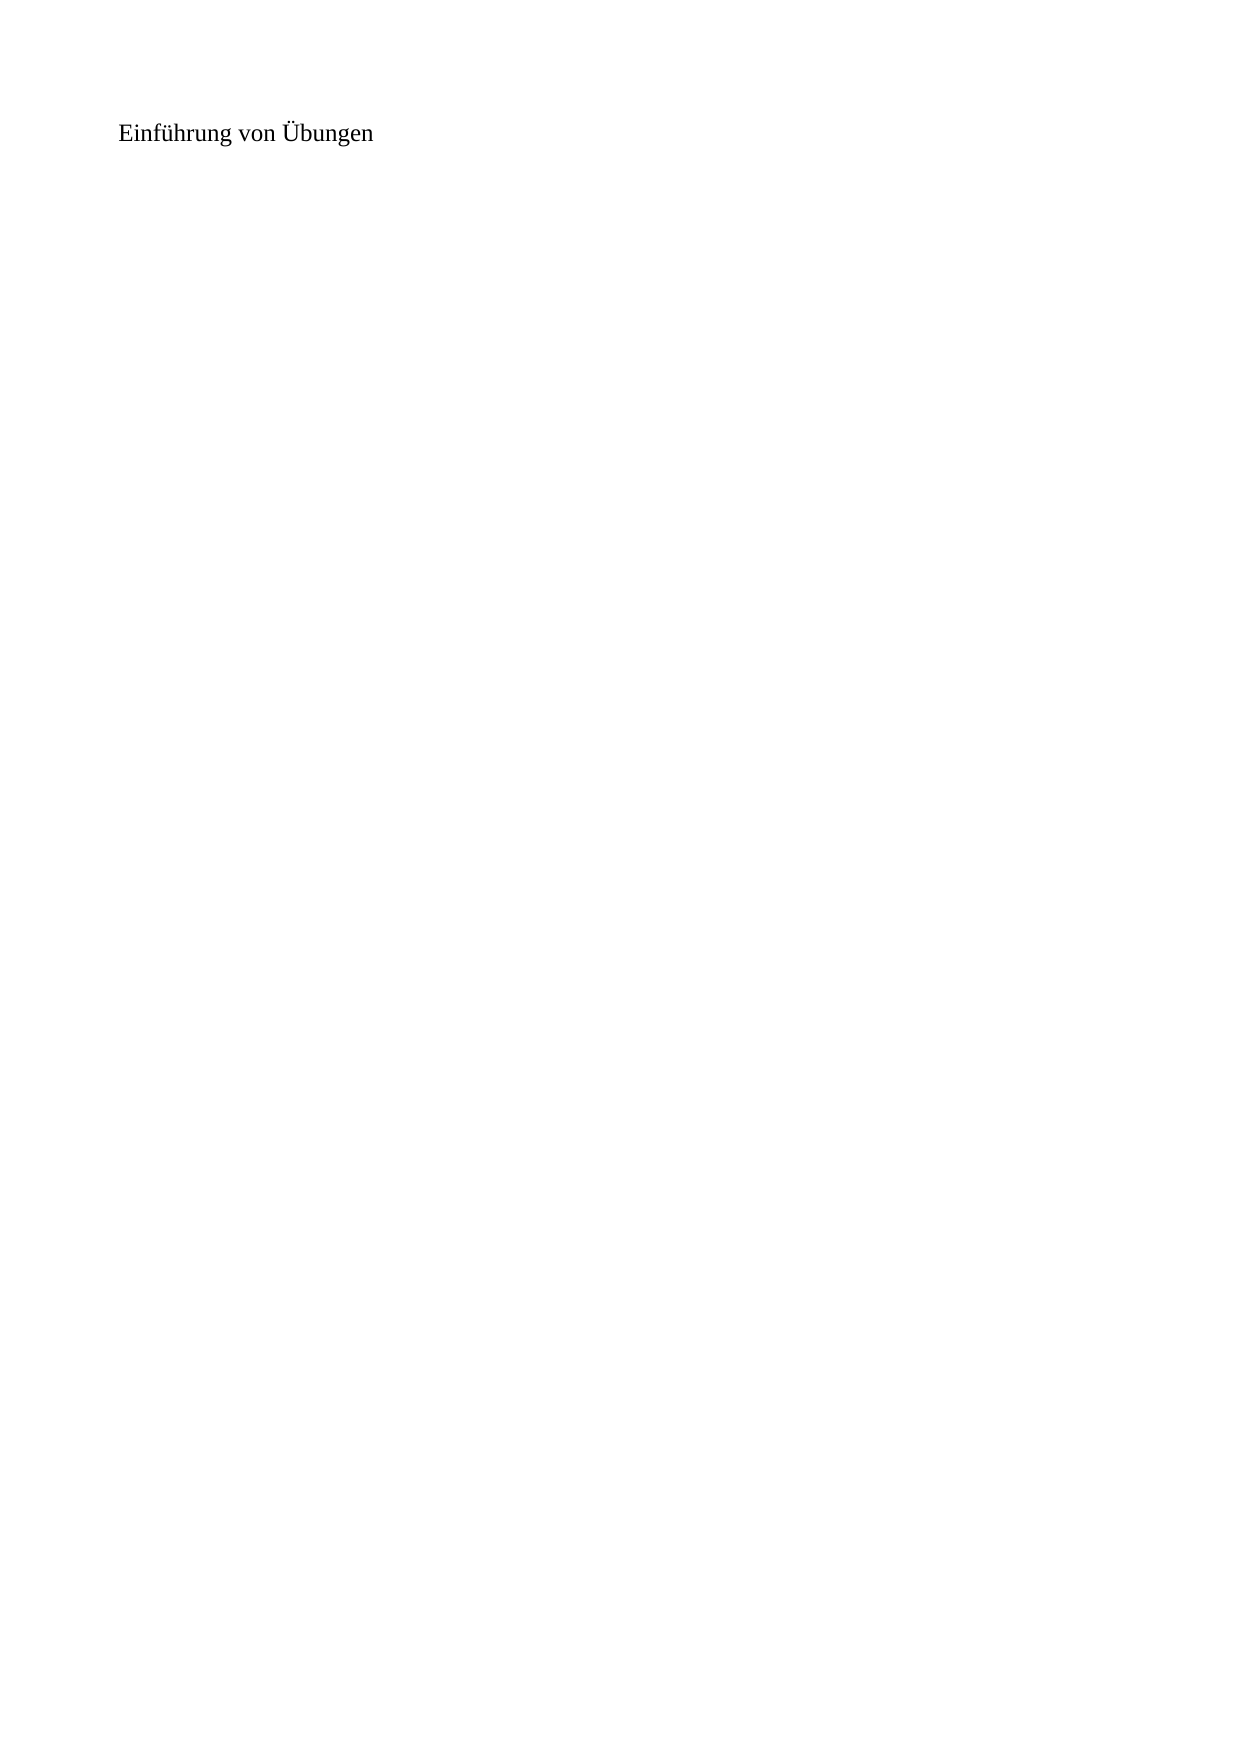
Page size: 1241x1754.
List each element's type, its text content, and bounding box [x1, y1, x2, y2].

text Einführung von Übungen [118, 118, 1122, 147]
